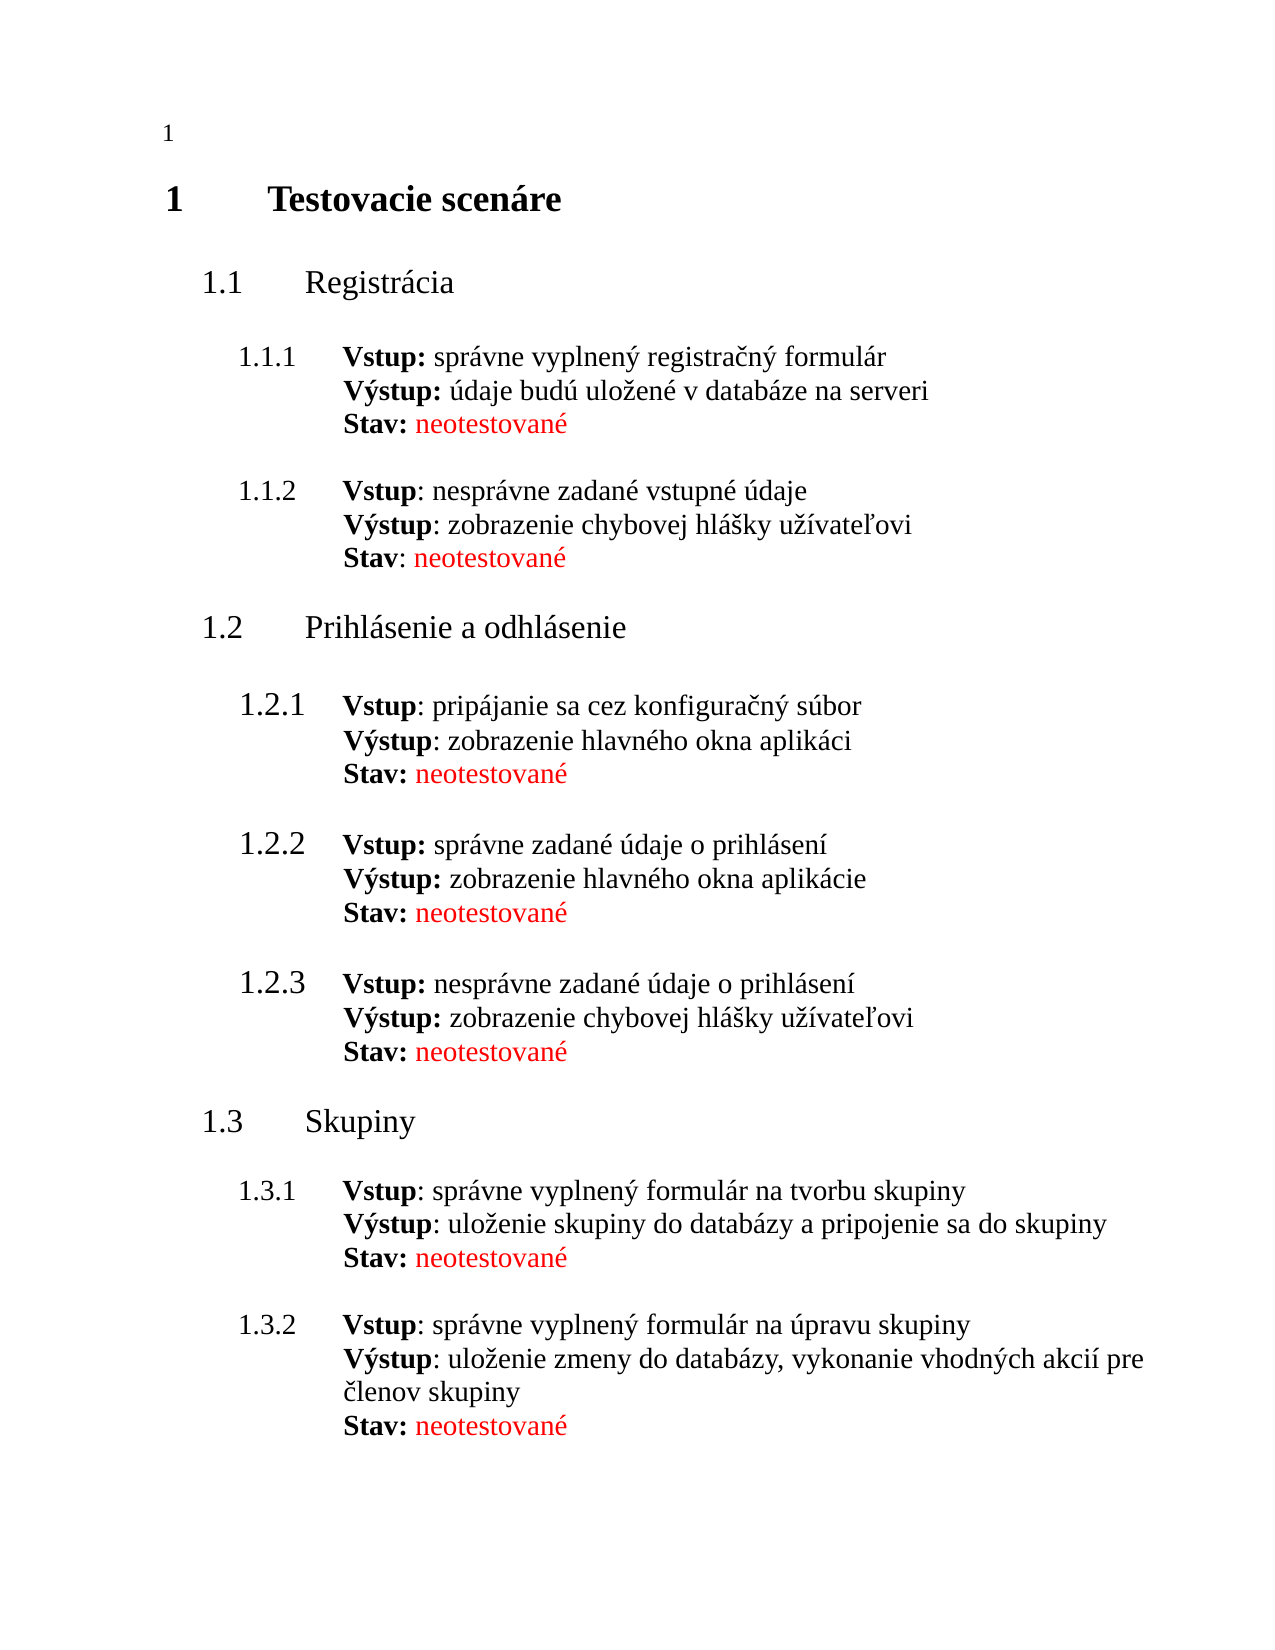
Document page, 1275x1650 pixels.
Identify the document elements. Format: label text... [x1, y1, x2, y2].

subtitle Vstup: správne vyplnený formulár na tvorbu skupiny [231, 1173, 1157, 1207]
subtitle Stav: neotestované [306, 1034, 1157, 1068]
subtitle Registrácia [193, 263, 1157, 301]
subtitle Stav: neotestované [306, 1408, 1157, 1441]
subtitle Vstup: nesprávne zadané údaje o prihlásení [231, 962, 1157, 1001]
subtitle Vstup: pripájanie sa cez konfiguračný súbor [231, 684, 1157, 723]
subtitle Stav: neotestované [306, 756, 1157, 790]
subtitle Výstup: zobrazenie chybovej hlášky užívateľovi [306, 1001, 1157, 1034]
subtitle Vstup: správne zadané údaje o prihlásení [231, 823, 1157, 862]
subtitle Výstup: zobrazenie chybovej hlášky užívateľovi [306, 507, 1157, 541]
subtitle Výstup: zobrazenie hlavného okna aplikáci [306, 723, 1157, 756]
subtitle Vstup: správne vyplnený registračný formulár [231, 339, 1157, 373]
subtitle Stav: neotestované [306, 1240, 1157, 1274]
subtitle Výstup: uloženie skupiny do databázy a pripojenie sa do skupiny [306, 1207, 1157, 1240]
subtitle Prihlásenie a odhlásenie [193, 608, 1157, 646]
subtitle Výstup: údaje budú uložené v databáze na serveri [306, 373, 1157, 406]
subtitle Stav: neotestované [306, 541, 1157, 574]
subtitle Testovacie scenáre [156, 176, 1157, 219]
subtitle Výstup: zobrazenie hlavného okna aplikácie [306, 862, 1157, 895]
subtitle Výstup: uloženie zmeny do databázy, vykonanie vhodných akcií pre členov skupiny [306, 1341, 1157, 1408]
subtitle Vstup: správne vyplnený formulár na úpravu skupiny [231, 1307, 1157, 1341]
subtitle Vstup: nesprávne zadané vstupné údaje [231, 473, 1157, 507]
subtitle Stav: neotestované [306, 406, 1157, 440]
subtitle Stav: neotestované [306, 895, 1157, 929]
subtitle Skupiny [193, 1101, 1157, 1139]
